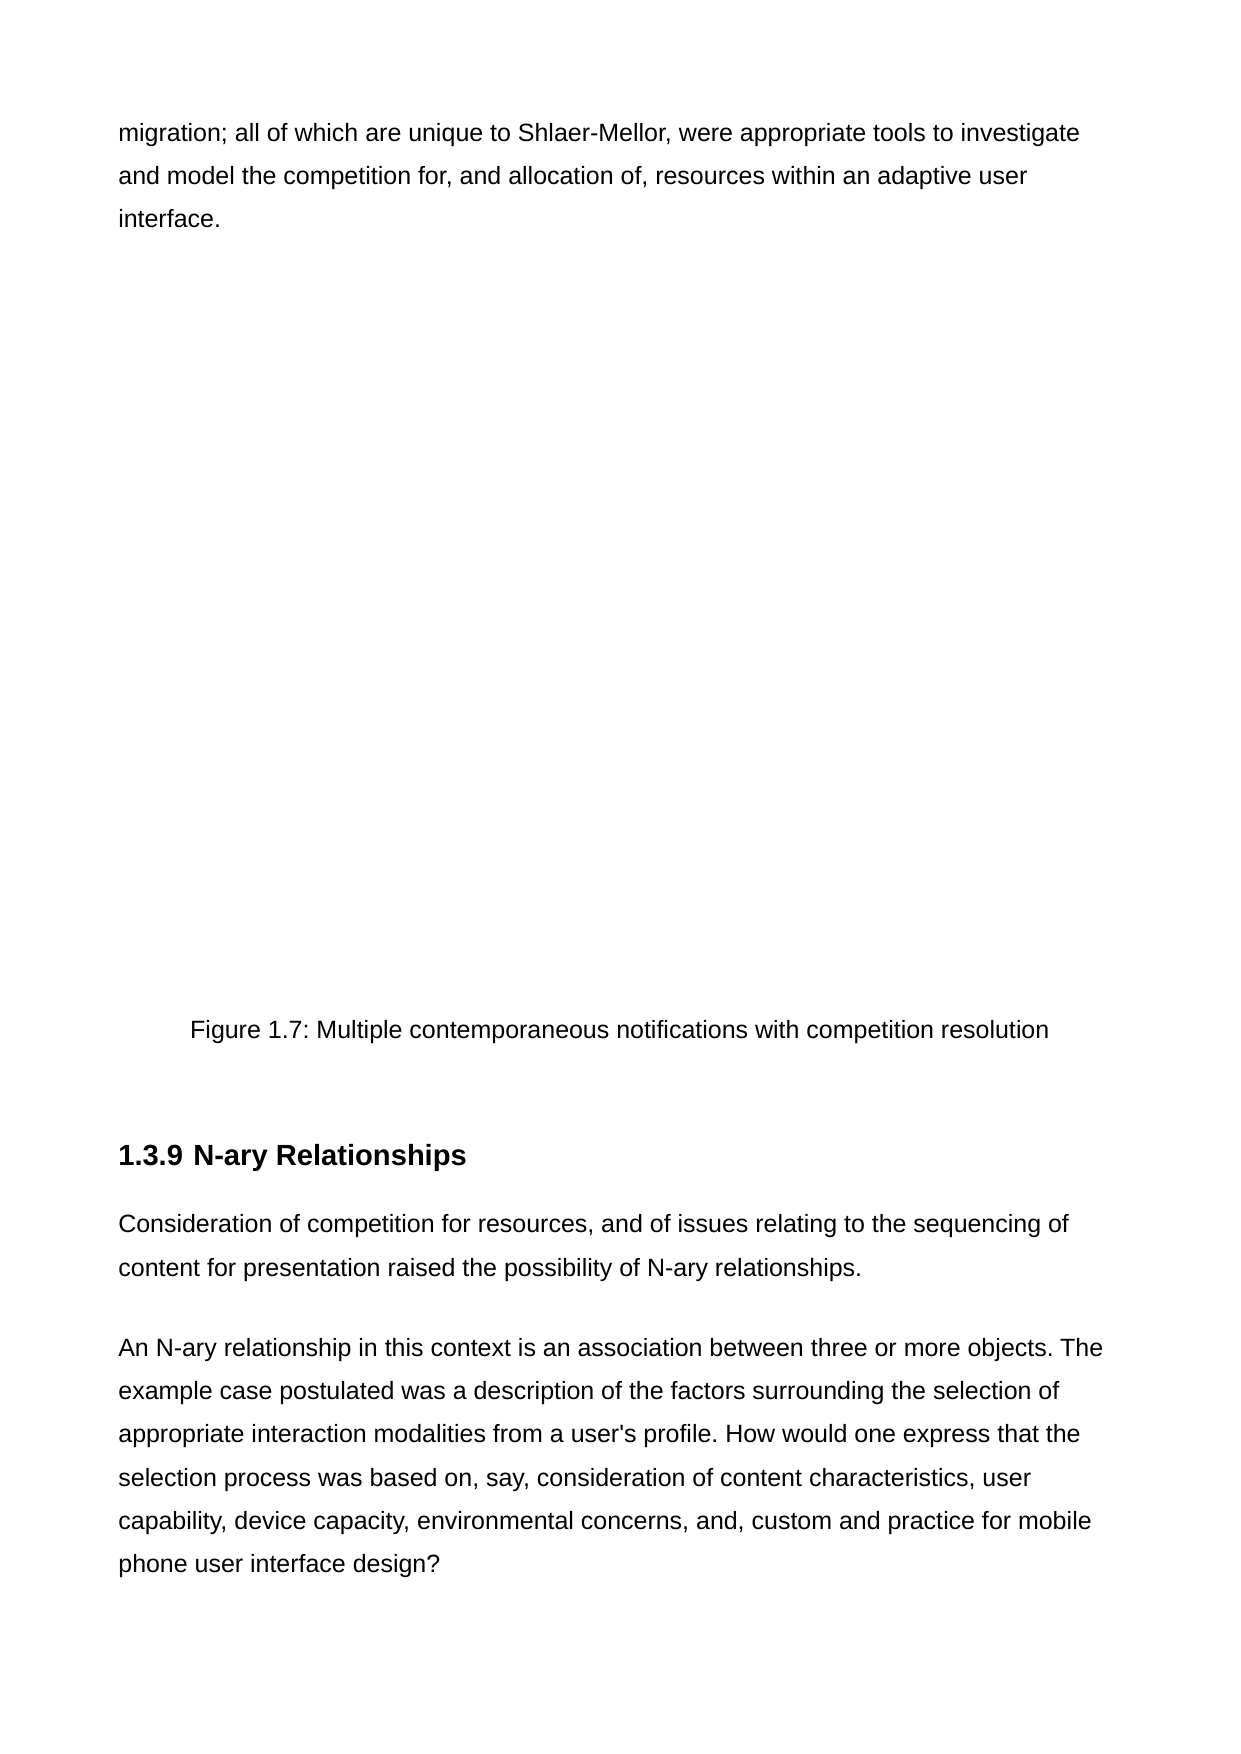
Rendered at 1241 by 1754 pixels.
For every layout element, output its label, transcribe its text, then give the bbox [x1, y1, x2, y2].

subtitle N-ary Relationships [118, 1138, 1122, 1172]
text Consideration of competition for resources, and of issues relating to the sequencing of content for presentation raised the possibility of N-ary relationships. [118, 1209, 1122, 1281]
text An N-ary relationship in this context is an association between three or more objects. The example case postulated was a description of the factors surrounding the selection of appropriate interaction modalities from a user's profile. How would one express that the selection process was based on, say, consideration of content characteristics, user capability, device capacity, environmental concerns, and, custom and practice for mobile phone user interface design? [118, 1333, 1122, 1578]
text migration; all of which are unique to Shlaer-Mellor, were appropriate tools to investigate and model the competition for, and allocation of, resources within an adaptive user interface. [118, 118, 1122, 233]
text Figure 1.7: Multiple contemporaneous notifications with competition resolution [118, 272, 1122, 1043]
